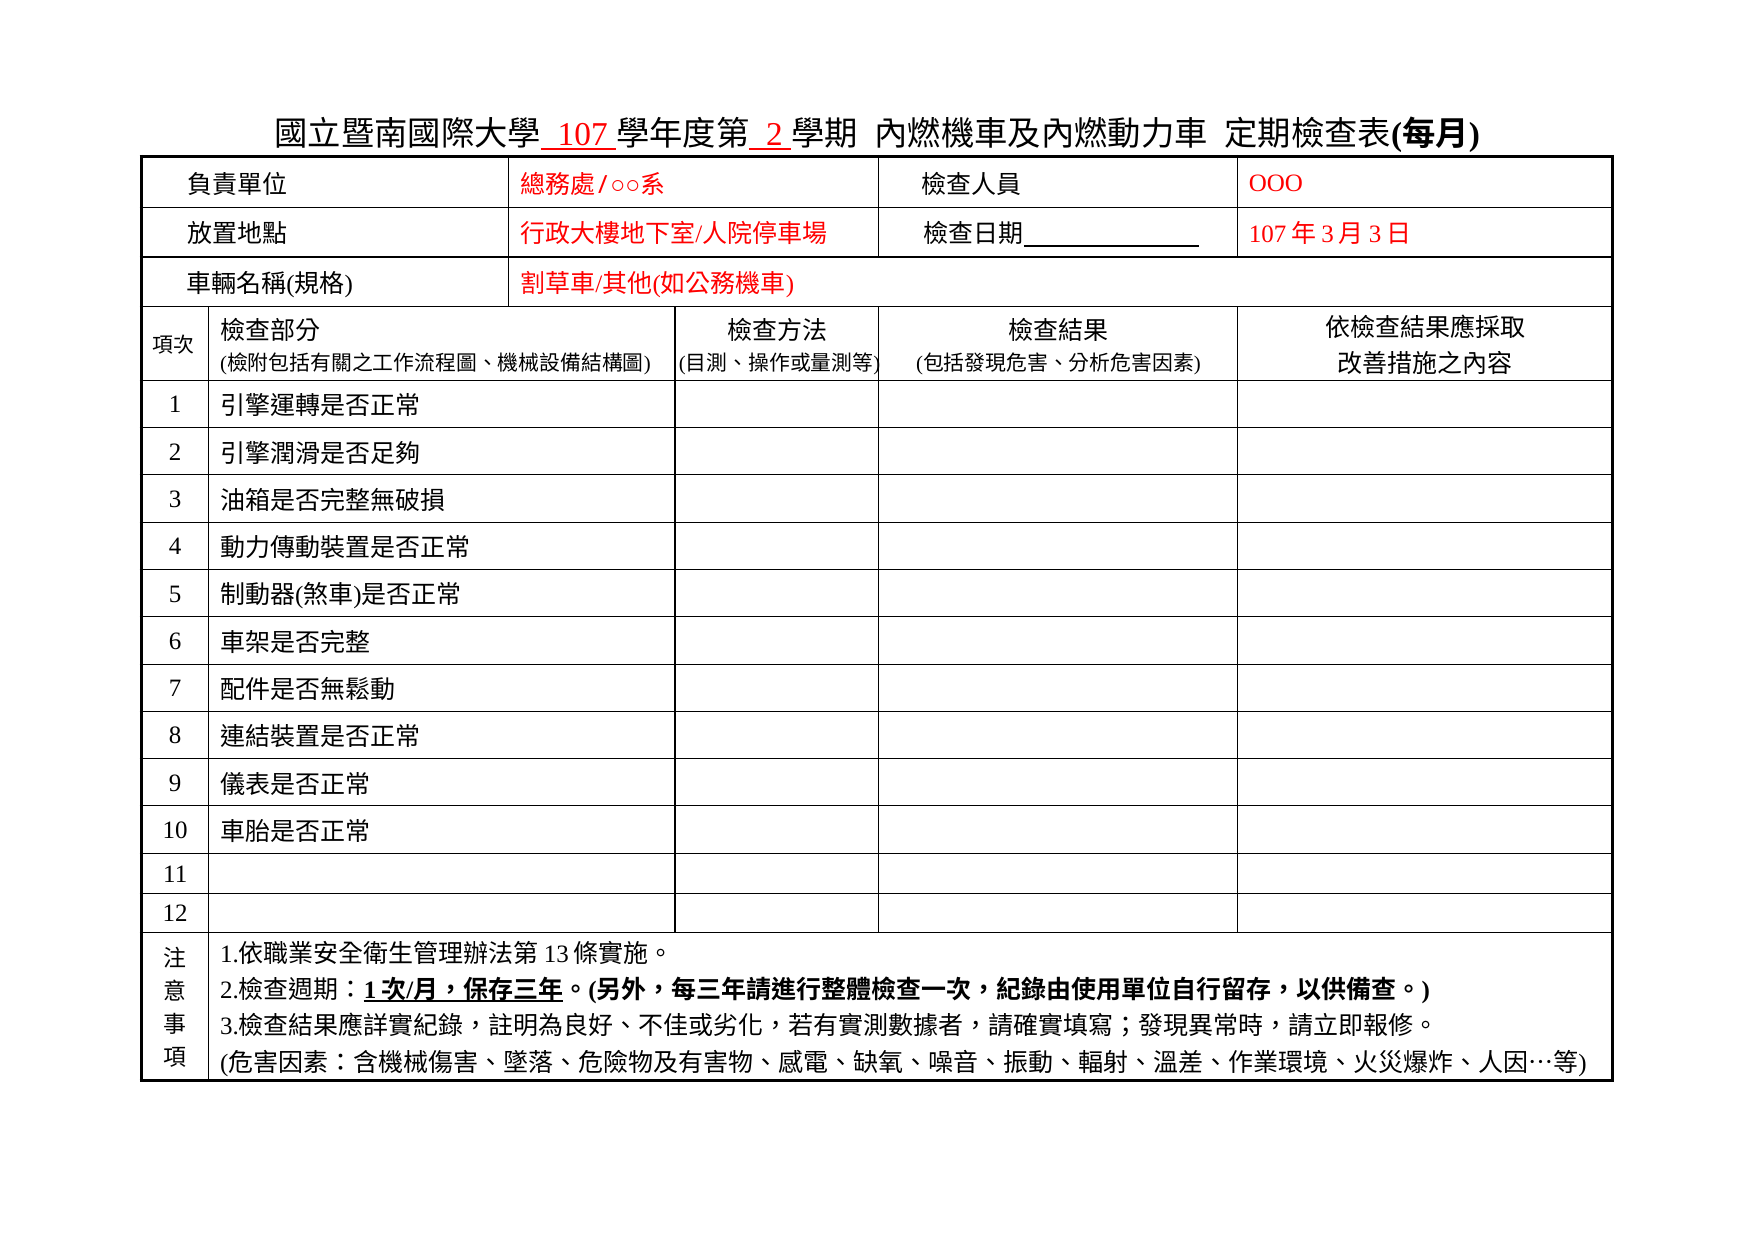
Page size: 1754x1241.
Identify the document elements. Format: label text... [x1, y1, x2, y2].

table_header 檢查人員 [879, 158, 1237, 207]
table_cell [1238, 381, 1611, 427]
table_cell 配件是否無鬆動 [209, 665, 674, 711]
table_cell [209, 854, 674, 892]
table_cell 引擎潤滑是否足夠 [209, 428, 674, 474]
table_cell 檢查結果 (包括發現危害、分析危害因素) [879, 307, 1237, 380]
table_header 負責單位 [143, 158, 508, 207]
table_cell 放置地點 [143, 208, 508, 256]
table_cell [879, 570, 1237, 616]
table_cell [209, 894, 674, 932]
table_cell [676, 806, 878, 853]
table_cell [676, 381, 878, 427]
table_cell 動力傳動裝置是否正常 [209, 523, 674, 569]
table_cell [1238, 894, 1611, 932]
table_cell [879, 806, 1237, 853]
table_cell [676, 894, 878, 932]
table_cell 檢查部分 (檢附包括有關之工作流程圖、機械設備結構圖) [209, 307, 674, 380]
table_cell 依檢查結果應採取 改善措施之內容 [1238, 307, 1611, 380]
table_cell [676, 665, 878, 711]
table_cell 檢查日期 [879, 208, 1237, 256]
table_cell 檢查方法 (目測、操作或量測等) [676, 307, 878, 380]
table_cell 1 [143, 381, 208, 427]
table_cell [879, 712, 1237, 758]
table_cell 制動器(煞車)是否正常 [209, 570, 674, 616]
table_cell [676, 570, 878, 616]
table_cell 4 [143, 523, 208, 569]
table_cell 6 [143, 617, 208, 663]
table_cell 油箱是否完整無破損 [209, 475, 674, 522]
table_cell [879, 854, 1237, 892]
table_cell 5 [143, 570, 208, 616]
table_cell 儀表是否正常 [209, 759, 674, 805]
table_cell 連結裝置是否正常 [209, 712, 674, 758]
table_cell 2 [143, 428, 208, 474]
table_cell 車胎是否正常 [209, 806, 674, 853]
table_cell [879, 894, 1237, 932]
table_cell [1238, 570, 1611, 616]
table_cell [676, 428, 878, 474]
table_cell 引擎運轉是否正常 [209, 381, 674, 427]
table_cell [879, 617, 1237, 663]
table_cell [879, 475, 1237, 522]
table_cell 3 [143, 475, 208, 522]
table_cell [1238, 759, 1611, 805]
table_cell [1238, 665, 1611, 711]
table_cell [676, 523, 878, 569]
table_cell [1238, 523, 1611, 569]
table_cell 8 [143, 712, 208, 758]
table_cell 行政大樓地下室/人院停車場 [509, 208, 878, 256]
table_cell 車架是否完整 [209, 617, 674, 663]
table_cell 10 [143, 806, 208, 853]
table_cell [1238, 428, 1611, 474]
table_cell [1238, 712, 1611, 758]
table_cell 11 [143, 854, 208, 892]
table_cell [676, 475, 878, 522]
table_cell [879, 428, 1237, 474]
table_cell 107年3月3日 [1238, 208, 1611, 256]
table_cell 9 [143, 759, 208, 805]
table_cell 7 [143, 665, 208, 711]
table_cell [879, 523, 1237, 569]
table_cell [1238, 806, 1611, 853]
table_cell [1238, 854, 1611, 892]
table_header 總務處/○○系 [509, 158, 878, 207]
table_cell 車輛名稱(規格) [143, 258, 508, 306]
table_cell 1.依職業安全衛生管理辦法第13條實施。 2.檢查週期：1次/月，保存三年。(另外，每三年請進行整體檢查一次，紀錄由使用單位自行留存，以供備查。) 3.檢查結果應詳實紀錄，註明為良好、不佳或劣化，若有實測數據者，請確實填寫；發現異常時，請立即報修。 (危害因素：含機械傷害、墜落、危險物及有害物、感電、缺氧、噪音、振動、輻射、溫差、作業環境、火災爆炸、人因…等) [209, 933, 1611, 1079]
table_cell 12 [143, 894, 208, 932]
table_cell [879, 381, 1237, 427]
table_cell [676, 617, 878, 663]
table_cell [879, 759, 1237, 805]
table_cell [879, 665, 1237, 711]
text 國立暨南國際大學 107 學年度第 2 學期 內燃機車及內燃動力車 定期檢查表(每月) [150, 106, 1604, 155]
table_cell [676, 712, 878, 758]
table_header OOO [1238, 158, 1611, 207]
table_cell 注意事項 [143, 933, 208, 1079]
table_cell [1238, 617, 1611, 663]
table_cell [1238, 475, 1611, 522]
table_cell [676, 854, 878, 892]
table_cell [676, 759, 878, 805]
table_cell 項次 [143, 307, 208, 380]
table_cell 割草車/其他(如公務機車) [509, 258, 1611, 306]
